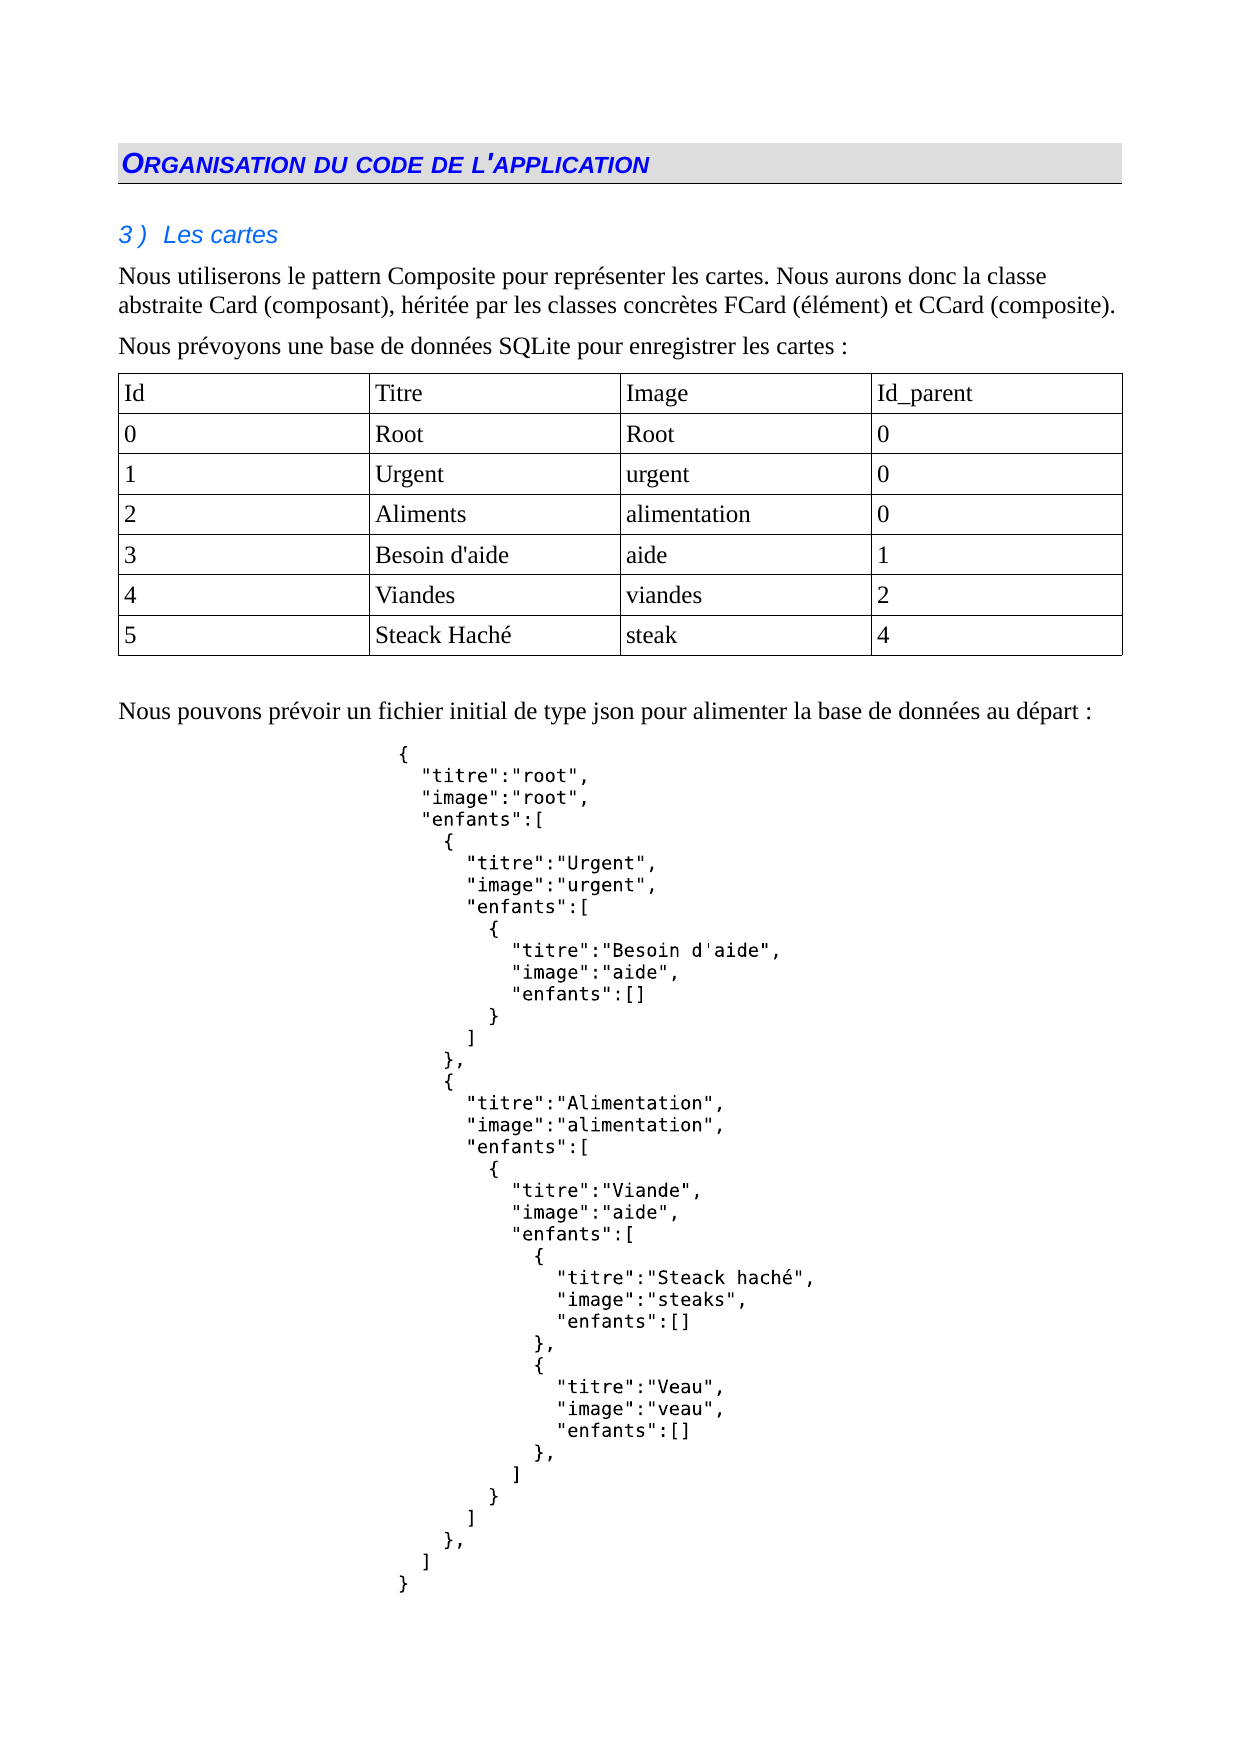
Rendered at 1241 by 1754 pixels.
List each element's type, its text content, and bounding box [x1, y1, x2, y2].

table_header Id_parent [872, 374, 1122, 413]
subtitle Organisation du code de l'application [118, 143, 1122, 183]
table_cell urgent [621, 454, 871, 493]
table_cell 5 [119, 616, 369, 655]
table_cell 1 [872, 535, 1122, 574]
text Nous prévoyons une base de données SQLite pour enregistrer les cartes : [118, 331, 1122, 360]
table_cell Root [370, 414, 620, 453]
table_cell 0 [872, 495, 1122, 534]
text Nous utiliserons le pattern Composite pour représenter les cartes. Nous aurons donc la classe abstraite Card (composant), héritée par les classes concrètes FCard (élément) et CCard (composite). [118, 261, 1122, 319]
table_cell Aliments [370, 495, 620, 534]
table_cell 1 [119, 454, 369, 493]
table_cell 2 [119, 495, 369, 534]
table_cell 4 [119, 575, 369, 614]
table_cell 3 [119, 535, 369, 574]
table_header Id [119, 374, 369, 413]
table_cell Viandes [370, 575, 620, 614]
table_cell steak [621, 616, 871, 655]
table_cell aide [621, 535, 871, 574]
table_cell Urgent [370, 454, 620, 493]
table_header Titre [370, 374, 620, 413]
table_header Image [621, 374, 871, 413]
table_cell Besoin d'aide [370, 535, 620, 574]
table_cell 0 [119, 414, 369, 453]
table_cell 4 [872, 616, 1122, 655]
table_cell Root [621, 414, 871, 453]
subtitle Les cartes [118, 220, 1122, 249]
table_cell 2 [872, 575, 1122, 614]
table_cell 0 [872, 454, 1122, 493]
table_cell 0 [872, 414, 1122, 453]
table_cell viandes [621, 575, 871, 614]
table_cell Steack Haché [370, 616, 620, 655]
text Nous pouvons prévoir un fichier initial de type json pour alimenter la base de données au départ : [118, 696, 1122, 725]
table_cell alimentation [621, 495, 871, 534]
